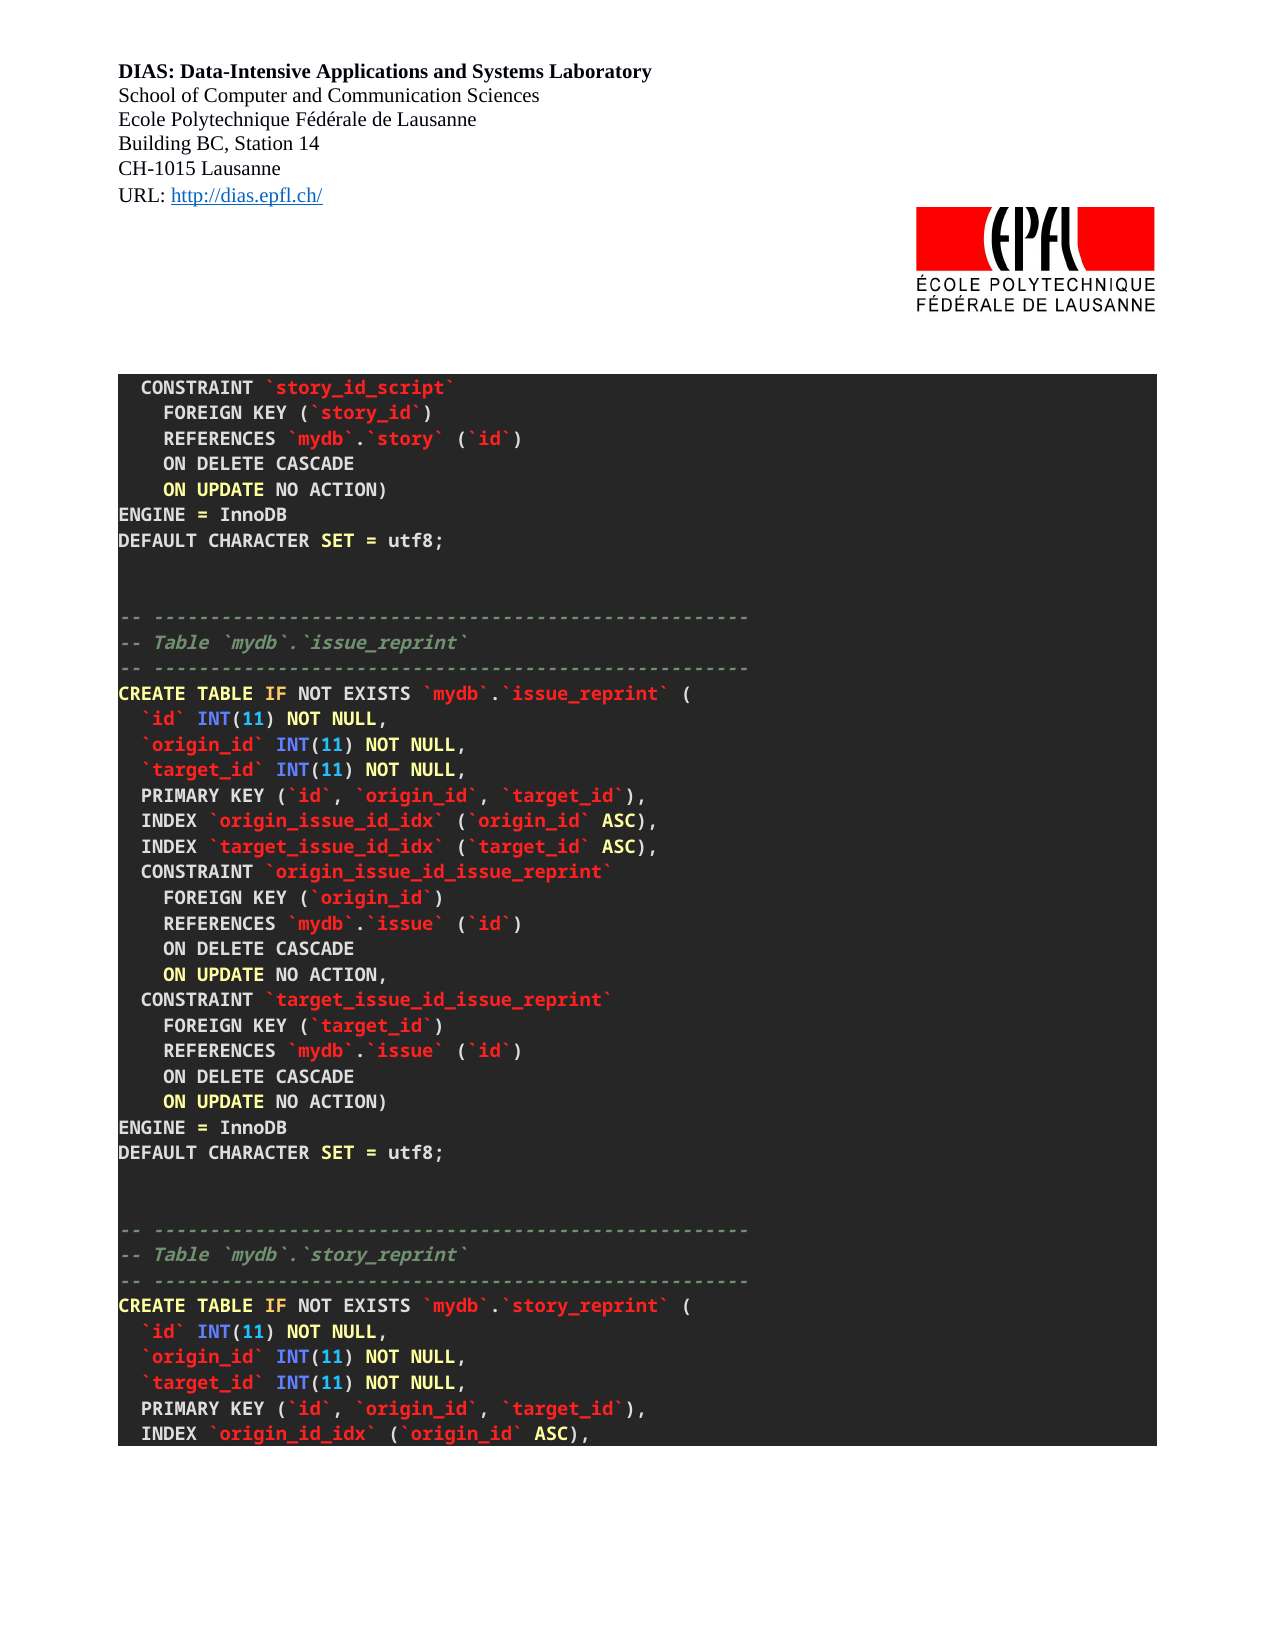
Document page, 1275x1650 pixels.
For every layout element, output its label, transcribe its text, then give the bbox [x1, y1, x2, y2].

text `target_id` INT(11) NOT NULL, [118, 757, 1157, 782]
text ON UPDATE NO ACTION) [118, 1088, 1157, 1114]
picture [916, 207, 1157, 315]
text PRIMARY KEY (`id`, `origin_id`, `target_id`), [118, 1395, 1157, 1420]
text INDEX `target_issue_id_idx` (`target_id` ASC), [118, 833, 1157, 859]
text REFERENCES `mydb`.`issue` (`id`) [118, 1037, 1157, 1063]
text CONSTRAINT `story_id_script` [118, 374, 1157, 399]
text `id` INT(11) NOT NULL, [118, 706, 1157, 731]
text `id` INT(11) NOT NULL, [118, 1318, 1157, 1344]
text ON UPDATE NO ACTION) [118, 476, 1157, 502]
text -- Table `mydb`.`story_reprint` [118, 1242, 1157, 1267]
text FOREIGN KEY (`story_id`) [118, 399, 1157, 425]
text ON DELETE CASCADE [118, 935, 1157, 961]
text REFERENCES `mydb`.`story` (`id`) [118, 425, 1157, 451]
text `origin_id` INT(11) NOT NULL, [118, 731, 1157, 757]
text FOREIGN KEY (`origin_id`) [118, 884, 1157, 910]
text FOREIGN KEY (`target_id`) [118, 1012, 1157, 1037]
text CONSTRAINT `origin_issue_id_issue_reprint` [118, 859, 1157, 884]
text ENGINE = InnoDB [118, 502, 1157, 527]
text `target_id` INT(11) NOT NULL, [118, 1369, 1157, 1395]
text -- Table `mydb`.`issue_reprint` [118, 629, 1157, 655]
text -- ----------------------------------------------------- [118, 1267, 1157, 1293]
text DEFAULT CHARACTER SET = utf8; [118, 1139, 1157, 1165]
text -- ----------------------------------------------------- [118, 1216, 1157, 1242]
text ON DELETE CASCADE [118, 451, 1157, 476]
text CREATE TABLE IF NOT EXISTS `mydb`.`story_reprint` ( [118, 1293, 1157, 1318]
text ON DELETE CASCADE [118, 1063, 1157, 1088]
text -- ----------------------------------------------------- [118, 655, 1157, 680]
text CREATE TABLE IF NOT EXISTS `mydb`.`issue_reprint` ( [118, 680, 1157, 706]
text CONSTRAINT `target_issue_id_issue_reprint` [118, 986, 1157, 1012]
text -- ----------------------------------------------------- [118, 604, 1157, 629]
text DEFAULT CHARACTER SET = utf8; [118, 527, 1157, 553]
text PRIMARY KEY (`id`, `origin_id`, `target_id`), [118, 782, 1157, 808]
text `origin_id` INT(11) NOT NULL, [118, 1344, 1157, 1369]
text ENGINE = InnoDB [118, 1114, 1157, 1139]
text REFERENCES `mydb`.`issue` (`id`) [118, 910, 1157, 935]
text ON UPDATE NO ACTION, [118, 961, 1157, 986]
text INDEX `origin_issue_id_idx` (`origin_id` ASC), [118, 808, 1157, 833]
text INDEX `origin_id_idx` (`origin_id` ASC), [118, 1420, 1157, 1446]
